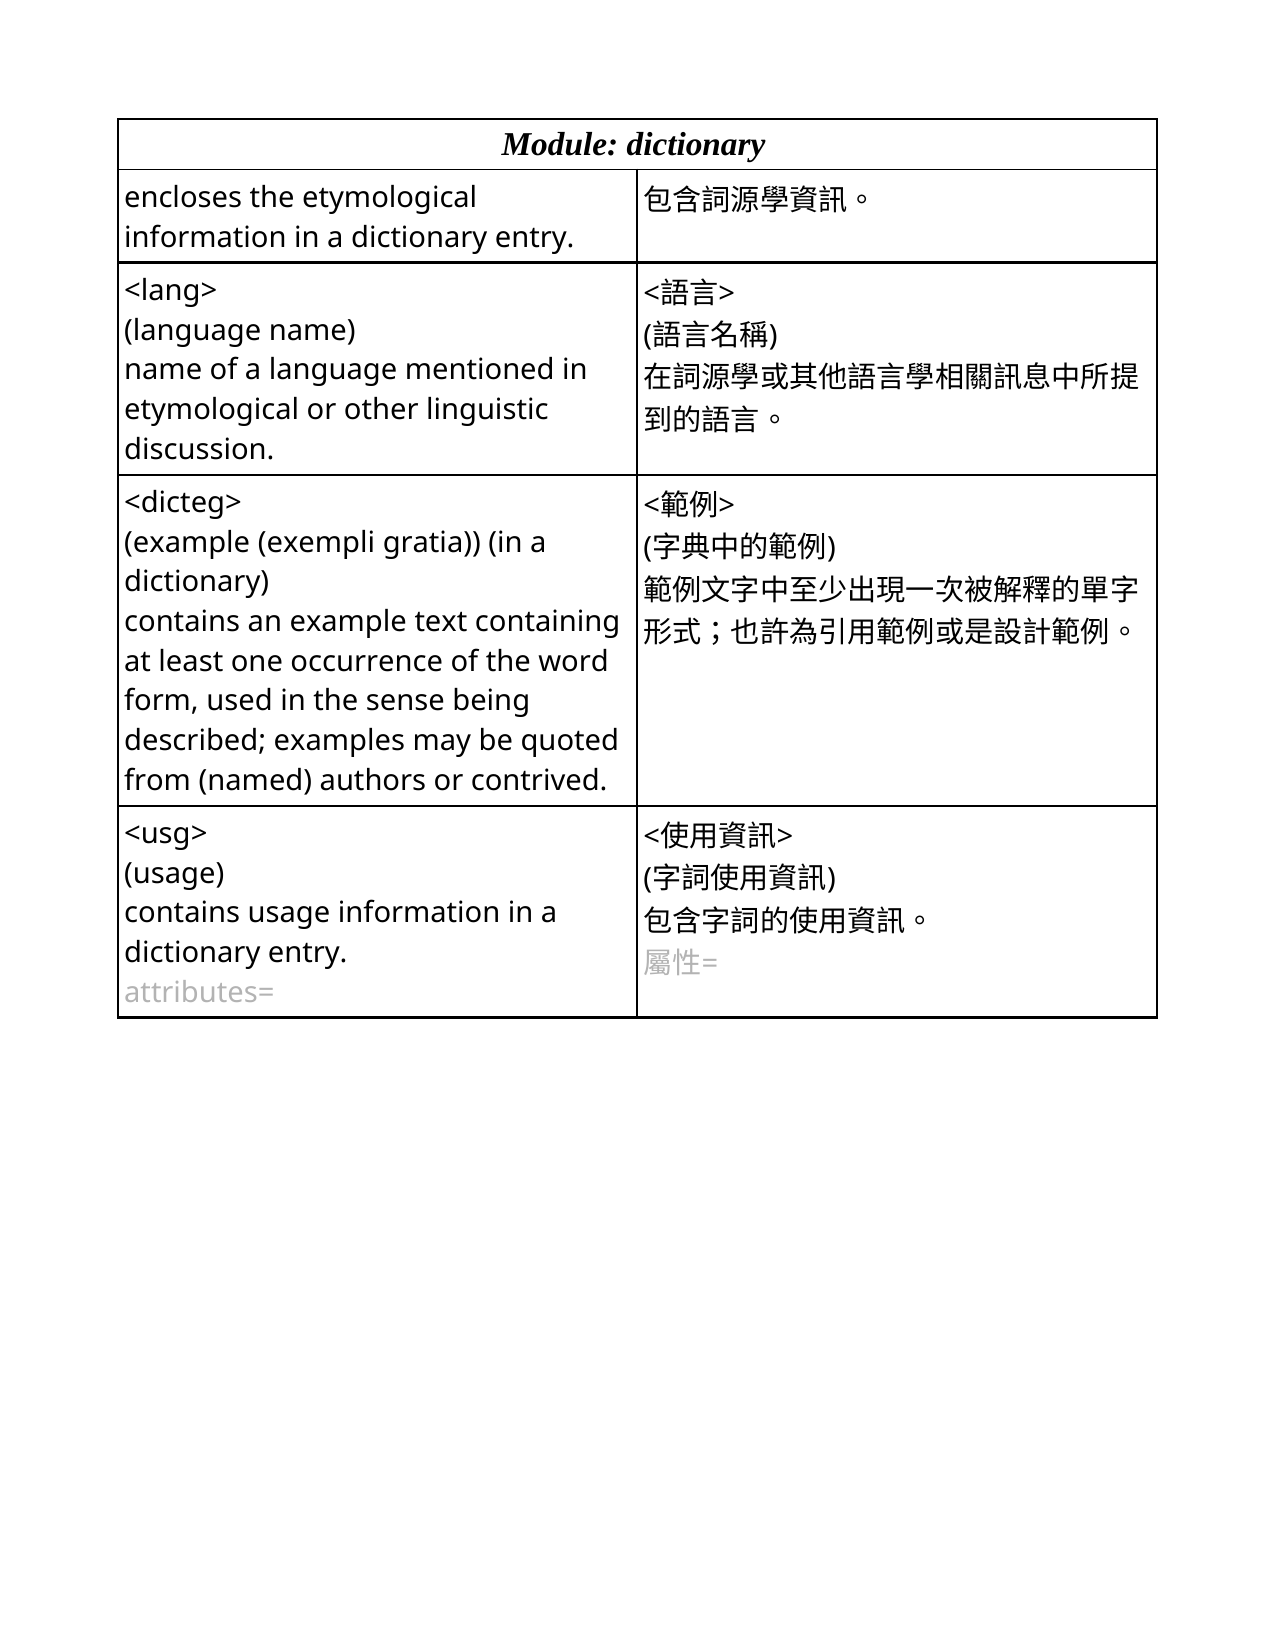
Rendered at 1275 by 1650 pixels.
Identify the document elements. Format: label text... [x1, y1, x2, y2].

table_cell <usg> (usage) contains usage information in a dictionary entry. attributes= [119, 807, 636, 1016]
table_cell encloses the etymological information in a dictionary entry. [119, 170, 636, 261]
table_header Module: dictionary [119, 120, 1156, 168]
table_cell <lang> (language name) name of a language mentioned in etymological or other linguistic discussion. [119, 264, 636, 473]
table_cell <dicteg> (example (exempli gratia)) (in a dictionary) contains an example text containing at least one occurrence of the word form, used in the sense being described; examples may be quoted from (named) authors or contrived. [119, 476, 636, 804]
table_cell <使用資訊> (字詞使用資訊) 包含字詞的使用資訊。 屬性= [638, 807, 1156, 1016]
table_cell 包含詞源學資訊。 [638, 170, 1156, 261]
table_cell <範例> (字典中的範例) 範例文字中至少出現一次被解釋的單字形式；也許為引用範例或是設計範例。 [638, 476, 1156, 804]
table_cell <語言> (語言名稱) 在詞源學或其他語言學相關訊息中所提到的語言。 [638, 264, 1156, 473]
